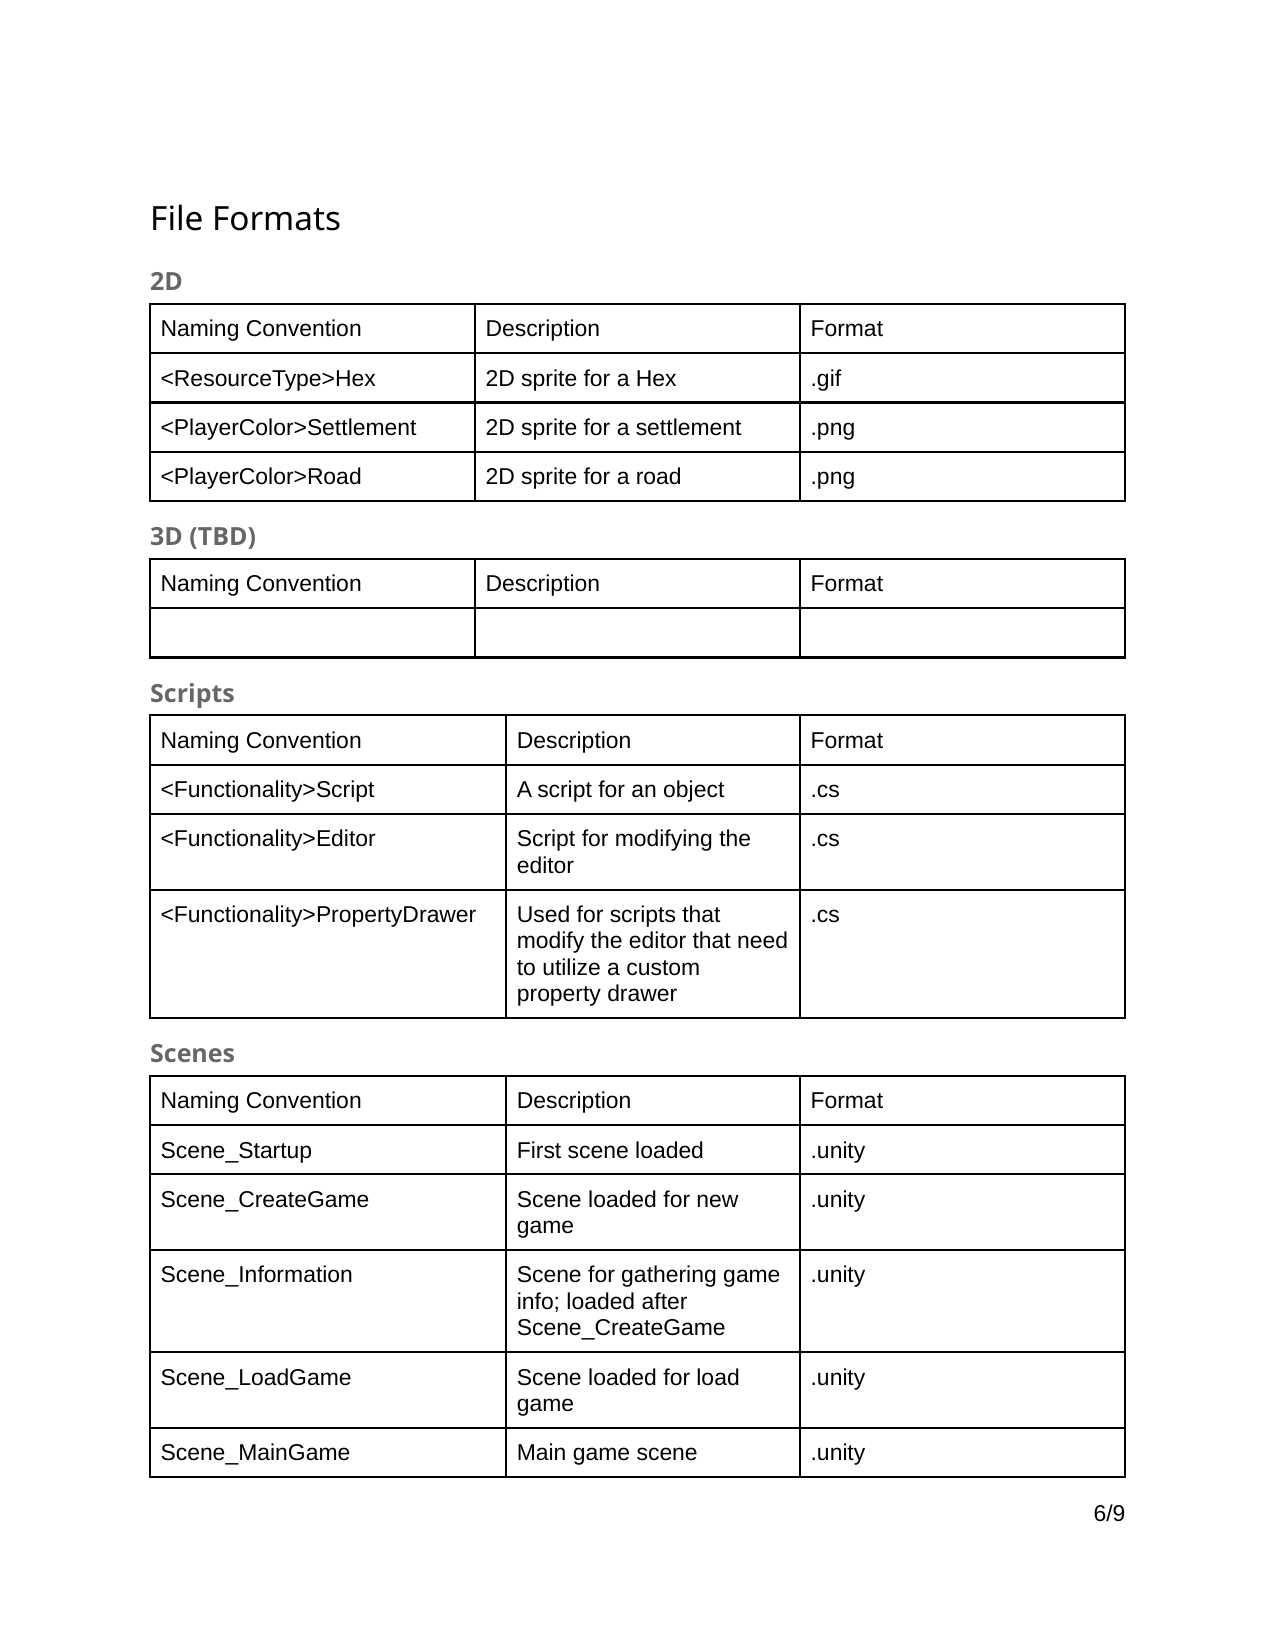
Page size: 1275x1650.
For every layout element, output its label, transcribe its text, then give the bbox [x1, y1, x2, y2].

table_header Naming Convention [151, 716, 505, 764]
table_header Description [476, 305, 799, 352]
table_cell .cs [801, 815, 1124, 888]
table_cell .unity [801, 1175, 1124, 1249]
table_cell <Functionality>Script [151, 766, 505, 813]
table_header Naming Convention [151, 1077, 505, 1124]
table_cell Scene_MainGame [151, 1429, 505, 1476]
table_cell [151, 609, 474, 656]
subtitle File Formats [150, 195, 1125, 240]
table_cell Script for modifying the editor [507, 815, 799, 888]
table_cell Scene_Information [151, 1251, 505, 1351]
subtitle Scripts [150, 675, 1125, 709]
table_header Description [507, 1077, 799, 1124]
table_cell <Functionality>PropertyDrawer [151, 891, 505, 1017]
table_cell Scene_CreateGame [151, 1175, 505, 1249]
table_cell <PlayerColor>Road [151, 453, 474, 500]
table_cell .unity [801, 1126, 1124, 1173]
table_header Format [801, 716, 1124, 764]
table_cell Scene_Startup [151, 1126, 505, 1173]
table_cell .unity [801, 1353, 1124, 1427]
table_cell .gif [801, 354, 1124, 401]
table_header Naming Convention [151, 560, 474, 607]
table_header Format [801, 305, 1124, 352]
table_cell A script for an object [507, 766, 799, 813]
table_cell <ResourceType>Hex [151, 354, 474, 401]
table_cell Scene for gathering game info; loaded after Scene_CreateGame [507, 1251, 799, 1351]
table_cell Scene loaded for new game [507, 1175, 799, 1249]
table_cell 2D sprite for a Hex [476, 354, 799, 401]
table_cell 2D sprite for a road [476, 453, 799, 500]
table_cell [801, 609, 1124, 656]
table_header Description [476, 560, 799, 607]
table_cell .unity [801, 1251, 1124, 1351]
table_cell .png [801, 404, 1124, 451]
table_cell Main game scene [507, 1429, 799, 1476]
subtitle 2D [150, 264, 1125, 298]
table_cell .cs [801, 891, 1124, 1017]
table_cell Scene_LoadGame [151, 1353, 505, 1427]
table_header Format [801, 1077, 1124, 1124]
table_cell <PlayerColor>Settlement [151, 404, 474, 451]
table_cell First scene loaded [507, 1126, 799, 1173]
table_header Description [507, 716, 799, 764]
table_cell .png [801, 453, 1124, 500]
table_header Naming Convention [151, 305, 474, 352]
subtitle Scenes [150, 1036, 1125, 1070]
table_header Format [801, 560, 1124, 607]
subtitle 3D (TBD) [150, 519, 1125, 553]
table_cell <Functionality>Editor [151, 815, 505, 888]
table_cell .unity [801, 1429, 1124, 1476]
table_cell [476, 609, 799, 656]
table_cell 2D sprite for a settlement [476, 404, 799, 451]
table_cell Scene loaded for load game [507, 1353, 799, 1427]
table_cell .cs [801, 766, 1124, 813]
table_cell Used for scripts that modify the editor that need to utilize a custom property drawer [507, 891, 799, 1017]
